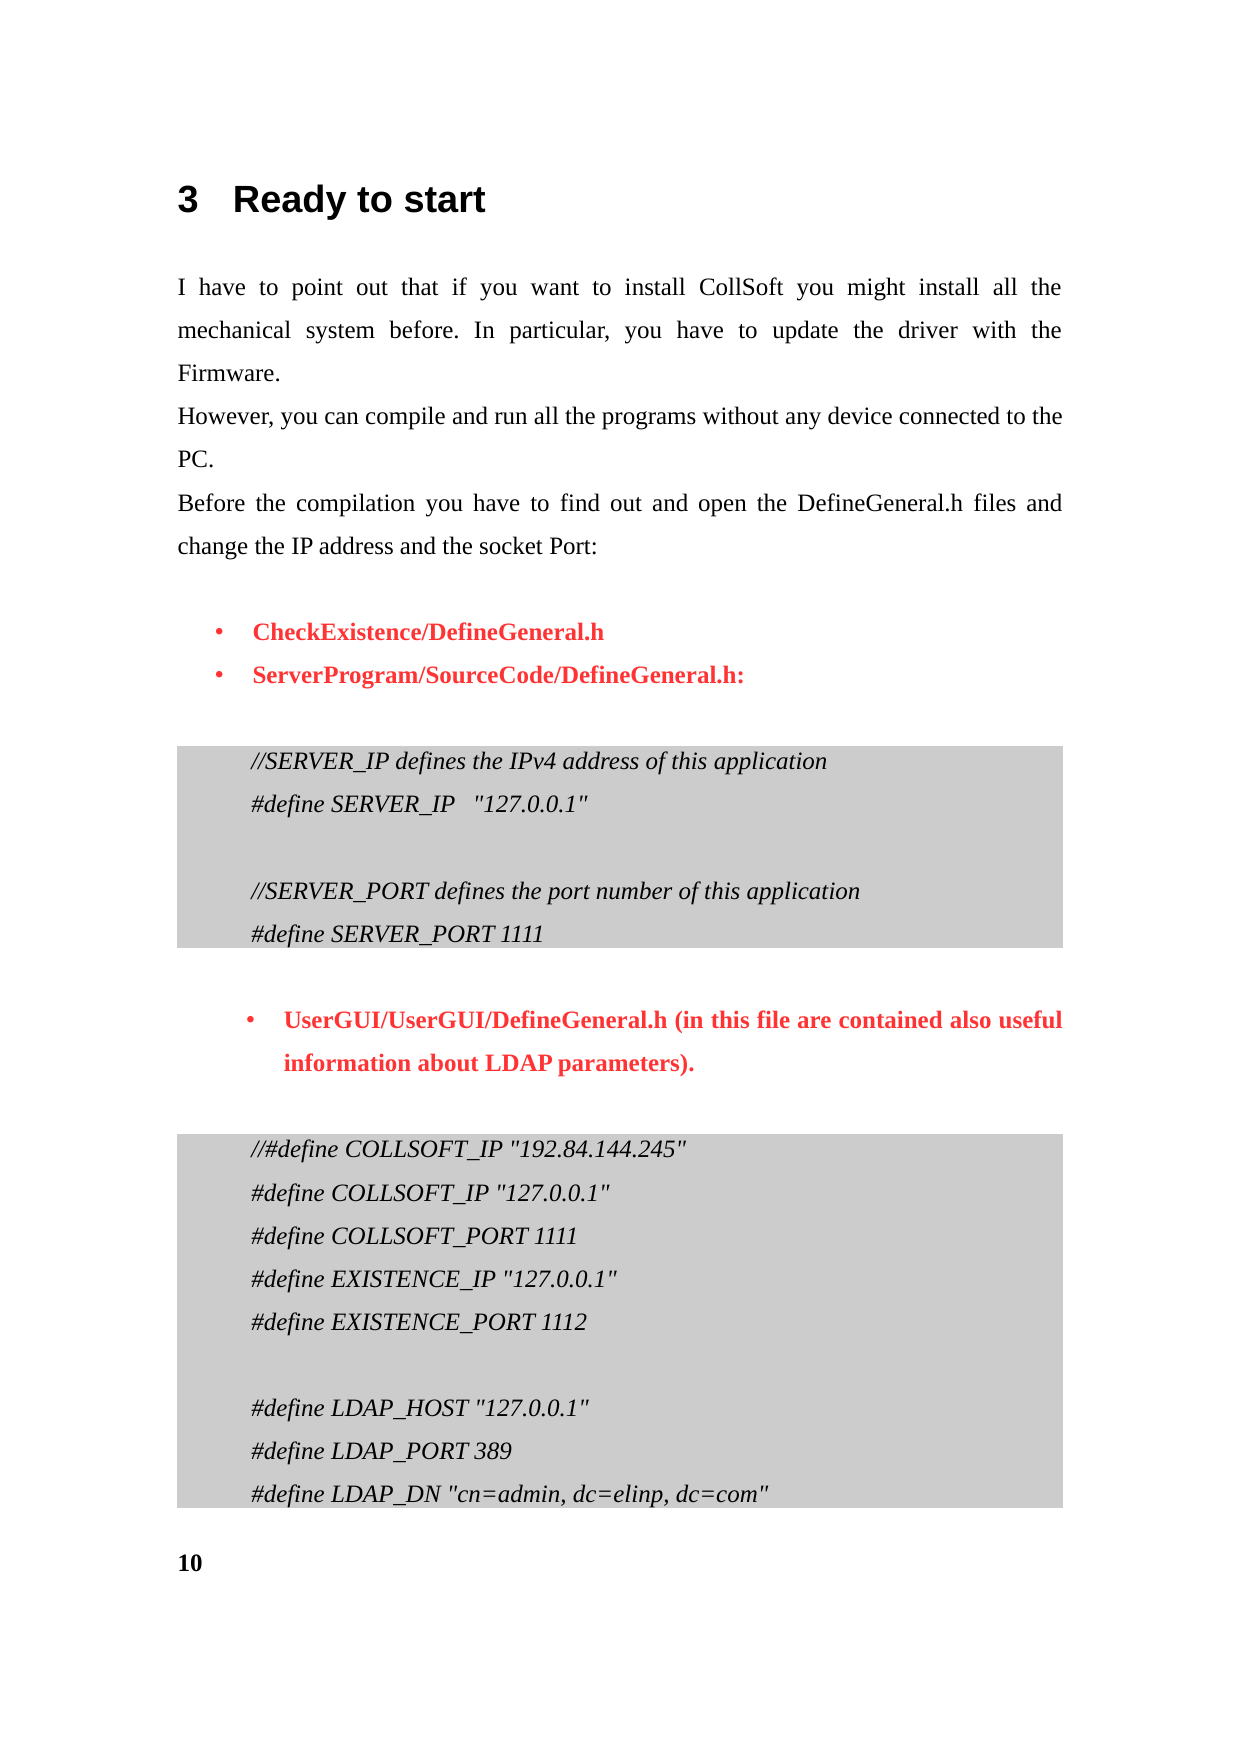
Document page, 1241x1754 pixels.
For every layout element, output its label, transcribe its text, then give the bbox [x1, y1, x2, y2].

subtitle Ready to start [177, 177, 1063, 221]
text #define COLLSOFT_IP "127.0.0.1" [177, 1178, 1063, 1206]
list ServerProgram/SourceCode/DefineGeneral.h: [215, 660, 1063, 689]
text //SERVER_PORT defines the port number of this application [177, 876, 1063, 904]
text //SERVER_IP defines the IPv4 address of this application [177, 746, 1063, 775]
text #define COLLSOFT_PORT 1111 [177, 1221, 1063, 1249]
list UserGUI/UserGUI/DefineGeneral.h (in this file are contained also useful information about LDAP parameters). [246, 1005, 1063, 1077]
text I have to point out that if you want to install CollSoft you might install all the mechanical system before. In particular, you have to update the driver with the Firmware. [177, 272, 1063, 387]
text #define LDAP_DN "cn=admin, dc=elinp, dc=com" [177, 1479, 1063, 1508]
text #define LDAP_HOST "127.0.0.1" [177, 1393, 1063, 1422]
text #define LDAP_PORT 389 [177, 1436, 1063, 1465]
text #define SERVER_PORT 1111 [177, 919, 1063, 948]
text #define EXISTENCE_PORT 1112 [177, 1307, 1063, 1336]
text #define SERVER_IP "127.0.0.1" [177, 789, 1063, 818]
text #define EXISTENCE_IP "127.0.0.1" [177, 1264, 1063, 1293]
list CheckExistence/DefineGeneral.h [215, 617, 1063, 646]
text However, you can compile and run all the programs without any device connected to the PC. [177, 401, 1063, 473]
text Before the compilation you have to find out and open the DefineGeneral.h files and change the IP address and the socket Port: [177, 488, 1063, 559]
text //#define COLLSOFT_IP "192.84.144.245" [177, 1134, 1063, 1163]
